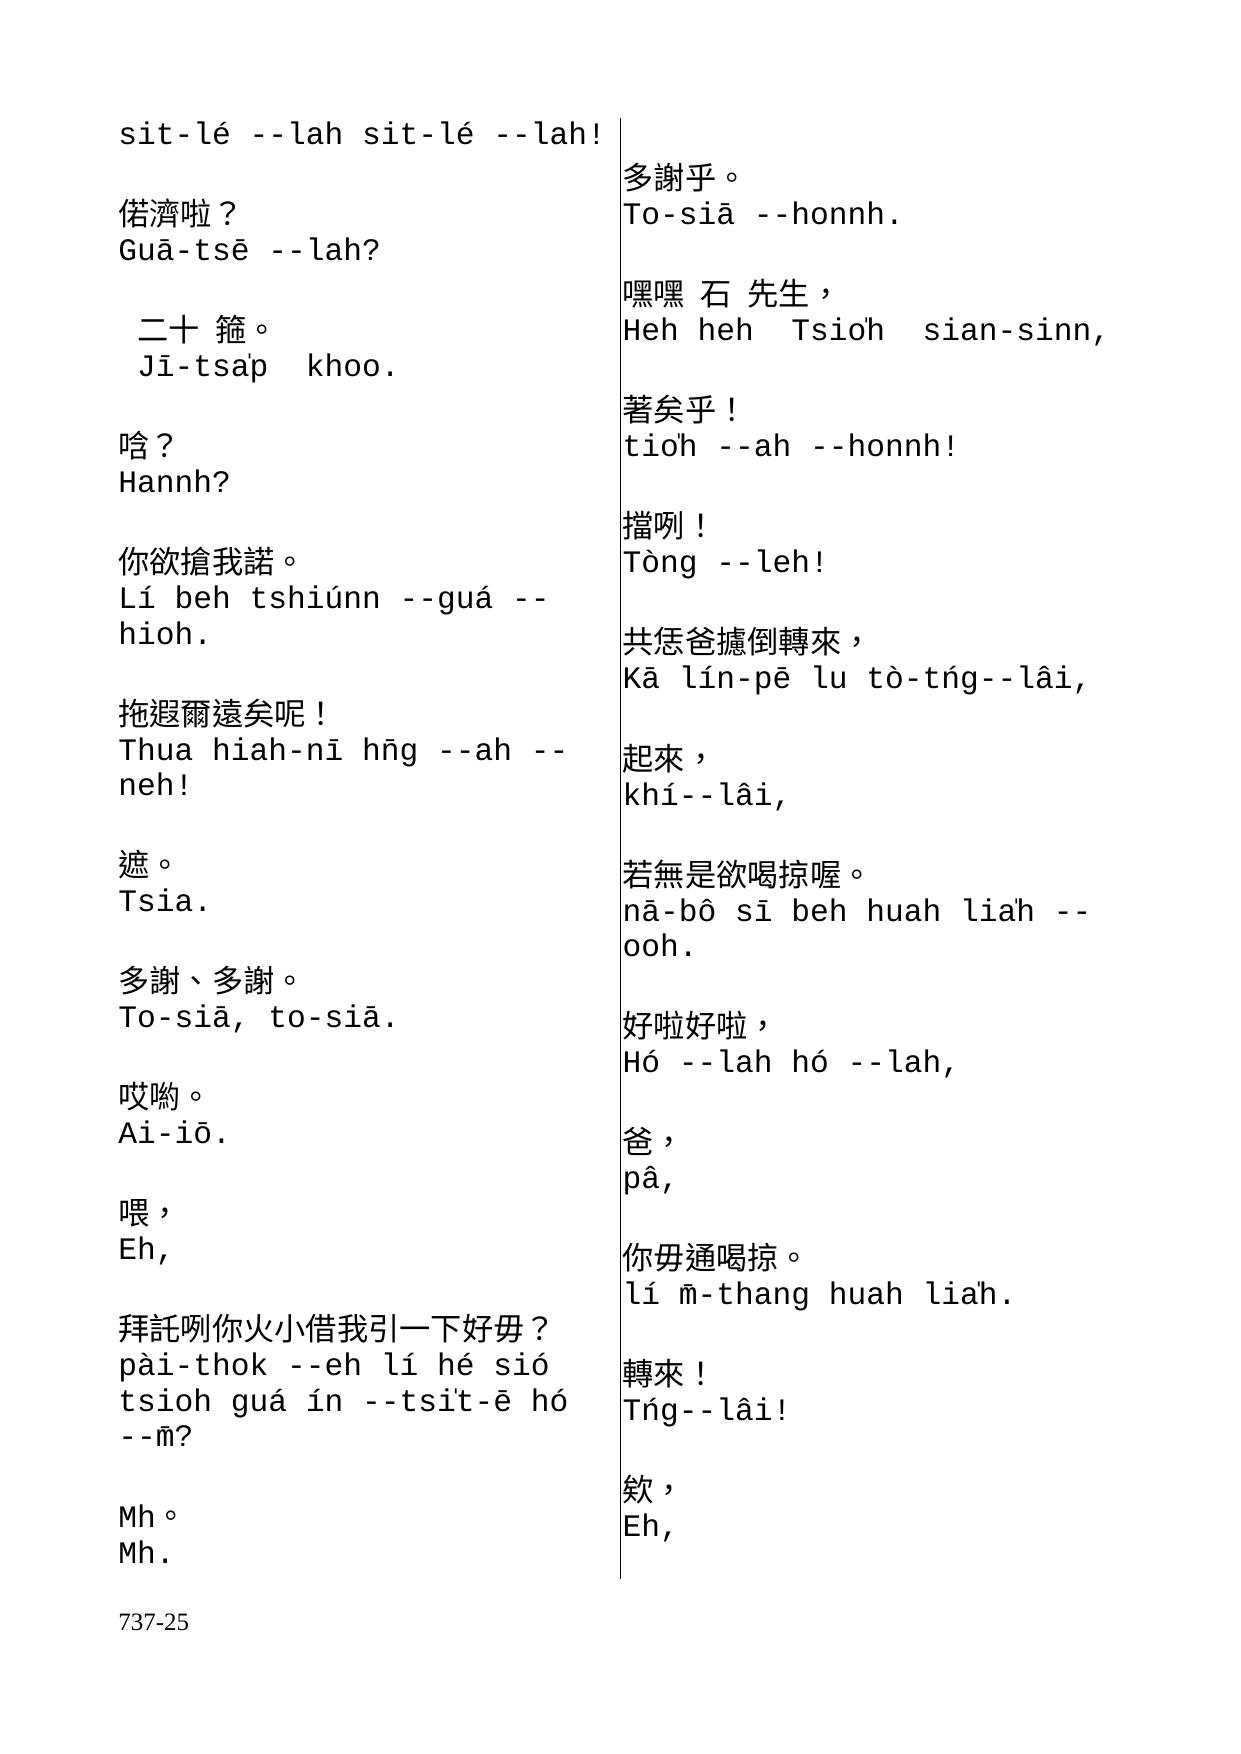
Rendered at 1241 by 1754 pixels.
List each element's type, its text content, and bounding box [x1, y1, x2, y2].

text Hó --lah hó --lah, [622, 1046, 1122, 1082]
text pâ, [622, 1162, 1122, 1198]
text Hannh? [118, 467, 618, 502]
text 唅？ [118, 421, 618, 467]
text 多謝、多謝。 [118, 956, 618, 1002]
text 哎喲。 [118, 1072, 618, 1118]
text To-siā, to-siā. [118, 1002, 618, 1037]
text khí--lâi, [622, 779, 1122, 814]
text Tsia. [118, 886, 618, 921]
text 你欲搶我諾。 [118, 537, 618, 583]
text Lí beh tshiúnn --guá --hioh. [118, 583, 618, 653]
text 轉來！ [622, 1349, 1122, 1394]
text Eh, [622, 1511, 1122, 1546]
text 你毋通喝掠。 [622, 1233, 1122, 1278]
text 好啦好啦， [622, 1001, 1122, 1046]
text 起來， [622, 734, 1122, 779]
text tio̍h --ah --honnh! [622, 431, 1122, 466]
text Heh heh Tsio̍h sian-sinn, [622, 315, 1122, 350]
text 多謝乎。 [622, 153, 1122, 199]
text Ai-iō. [118, 1118, 618, 1153]
text 拖遐爾遠矣呢！ [118, 689, 618, 734]
text Mh。 [118, 1491, 618, 1537]
text 喂， [118, 1188, 618, 1234]
text Jī-tsa̍p khoo. [118, 351, 618, 386]
text sit-lé --lah sit-lé --lah! [118, 118, 618, 153]
text pài-thok --eh lí hé sió tsioh guá ín --tsi̍t-ē hó --m̄? [118, 1350, 618, 1456]
text lí m̄-thang huah lia̍h. [622, 1278, 1122, 1314]
text Eh, [118, 1234, 618, 1269]
text 遮。 [118, 840, 618, 886]
text Thua hiah-nī hn̄g --ah --neh! [118, 734, 618, 805]
text 嘿嘿 石 先生， [622, 269, 1122, 315]
text 著矣乎！ [622, 386, 1122, 431]
text 欸， [622, 1465, 1122, 1511]
text Mh. [118, 1537, 618, 1572]
text Guā-tsē --lah? [118, 234, 618, 269]
text 共恁爸攄倒轉來， [622, 618, 1122, 663]
text 爸， [622, 1117, 1122, 1162]
text 擋咧！ [622, 502, 1122, 547]
text Kā lín-pē lu tò-tńg--lâi, [622, 663, 1122, 698]
text Tńg--lâi! [622, 1394, 1122, 1430]
text 若無是欲喝掠喔。 [622, 850, 1122, 895]
text To-siā --honnh. [622, 199, 1122, 234]
text nā-bô sī beh huah lia̍h --ooh. [622, 895, 1122, 966]
text 拜託咧你火小借我引一下好毋？ [118, 1304, 618, 1350]
text 二十 箍。 [118, 305, 618, 351]
text Tòng --leh! [622, 547, 1122, 582]
text 偌濟啦？ [118, 189, 618, 234]
